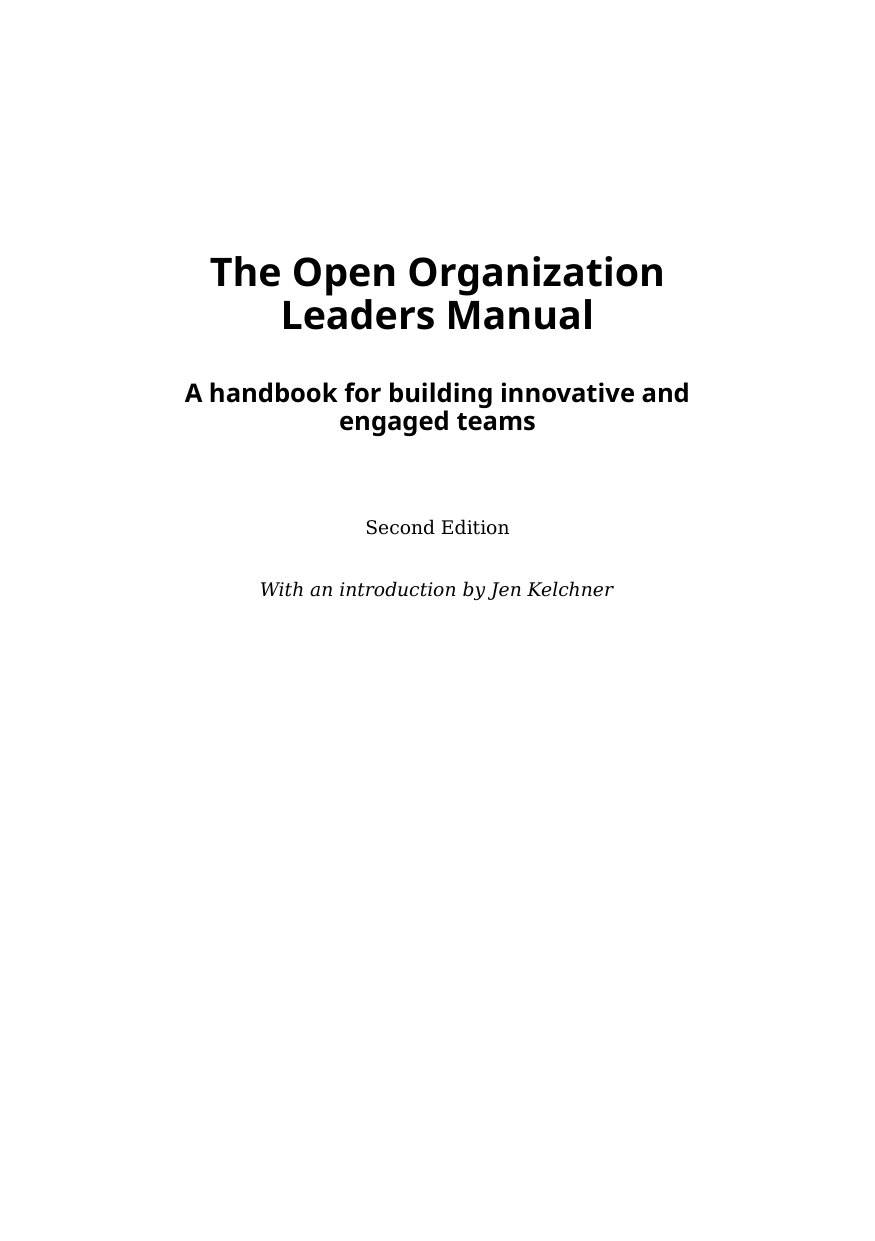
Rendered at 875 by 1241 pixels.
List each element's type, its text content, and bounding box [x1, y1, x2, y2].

subtitle A handbook for building innovative and engaged teams [127, 379, 747, 438]
subtitle The Open Organization Leaders Manual [127, 250, 747, 341]
text With an introduction by Jen Kelchner [127, 579, 747, 601]
text Second Edition [127, 517, 747, 539]
